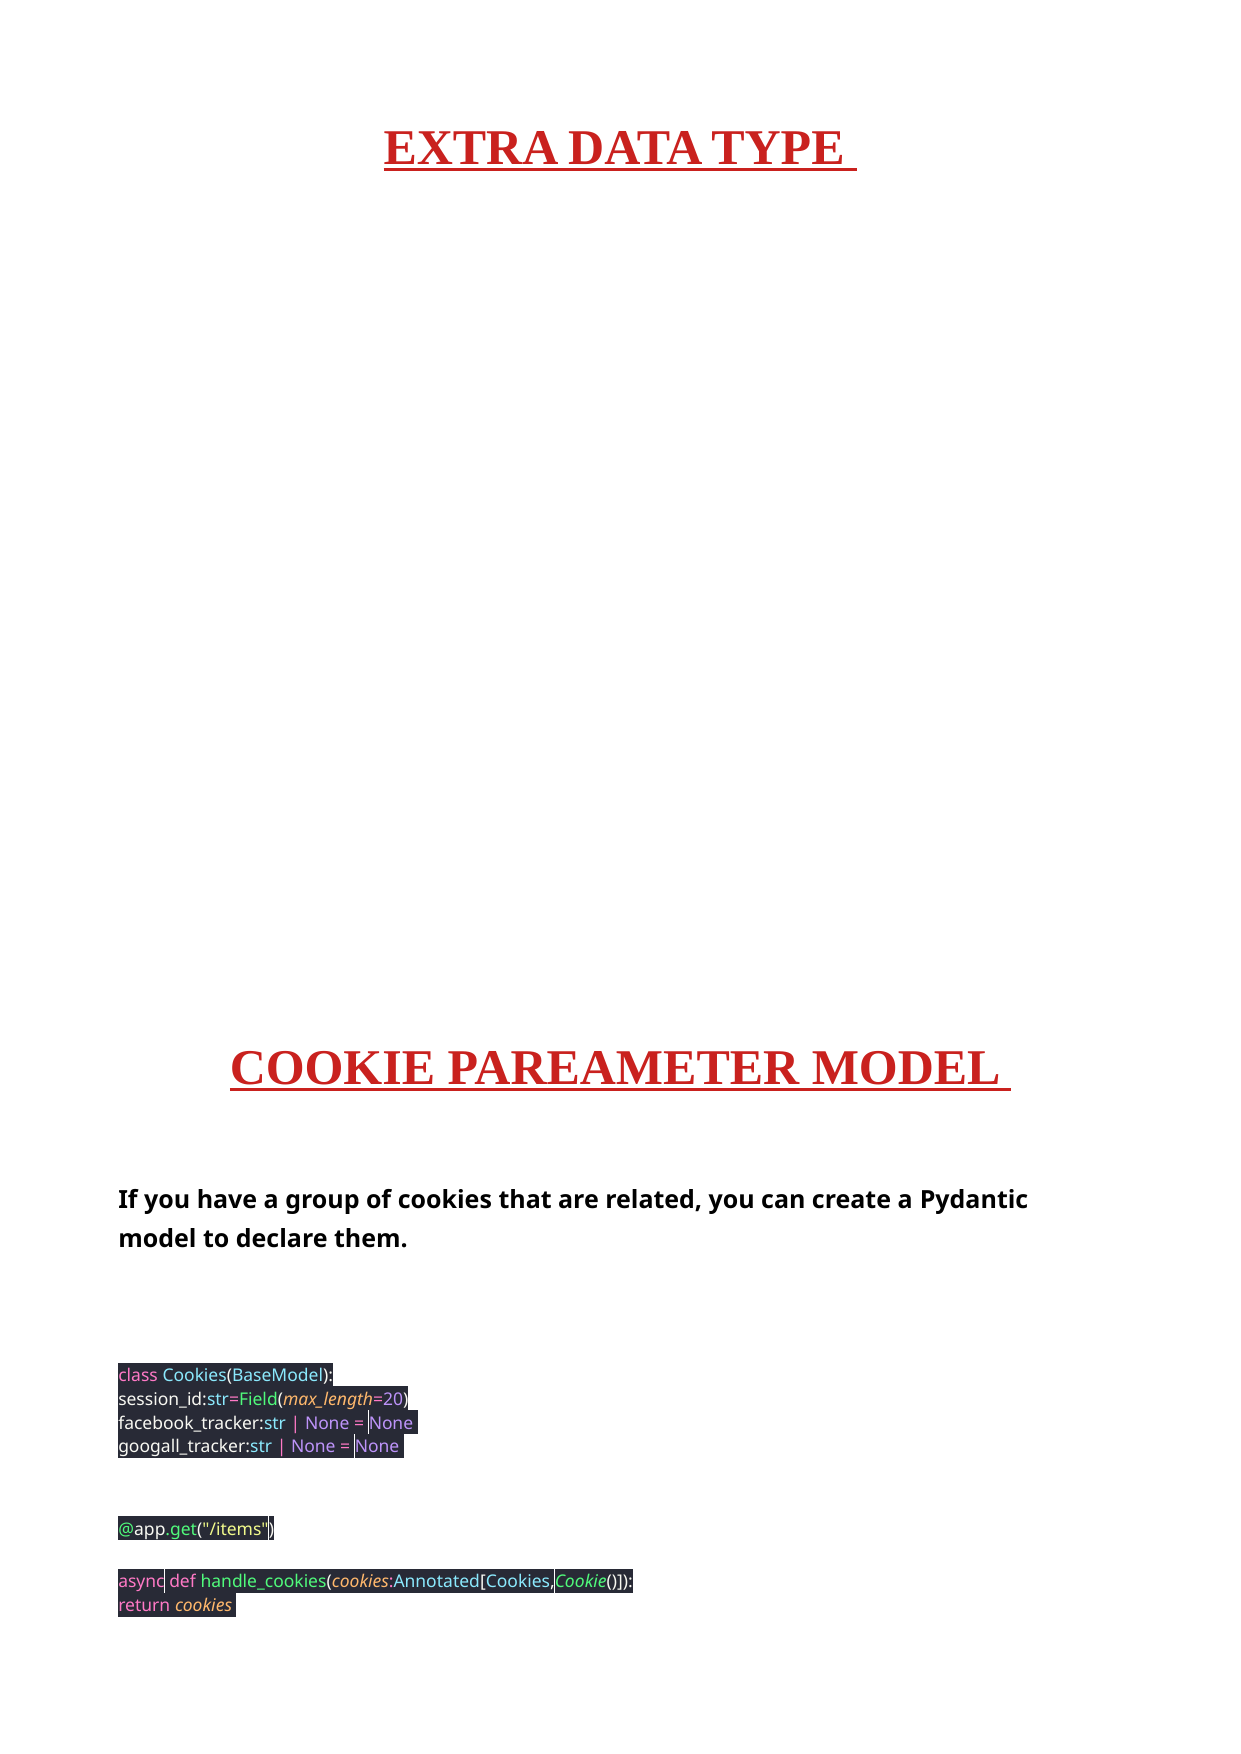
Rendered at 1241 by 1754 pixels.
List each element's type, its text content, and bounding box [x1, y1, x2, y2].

text googall_tracker:str | None = None [118, 1434, 1122, 1458]
text EXTRA DATA TYPE [118, 118, 1122, 176]
text async def handle_cookies(cookies:Annotated[Cookies,Cookie()]): [118, 1569, 1122, 1593]
text facebook_tracker:str | None = None [118, 1410, 1122, 1434]
text If you have a group of cookies that are related, you can create a Pydantic model to declare them. [118, 1182, 1122, 1255]
text return cookies [118, 1593, 1122, 1617]
text session_id:str=Field(max_length=20) [118, 1386, 1122, 1410]
text @app.get("/items") [118, 1516, 1122, 1540]
text class Cookies(BaseModel): [118, 1363, 1122, 1386]
text COOKIE PAREAMETER MODEL [118, 1038, 1122, 1096]
